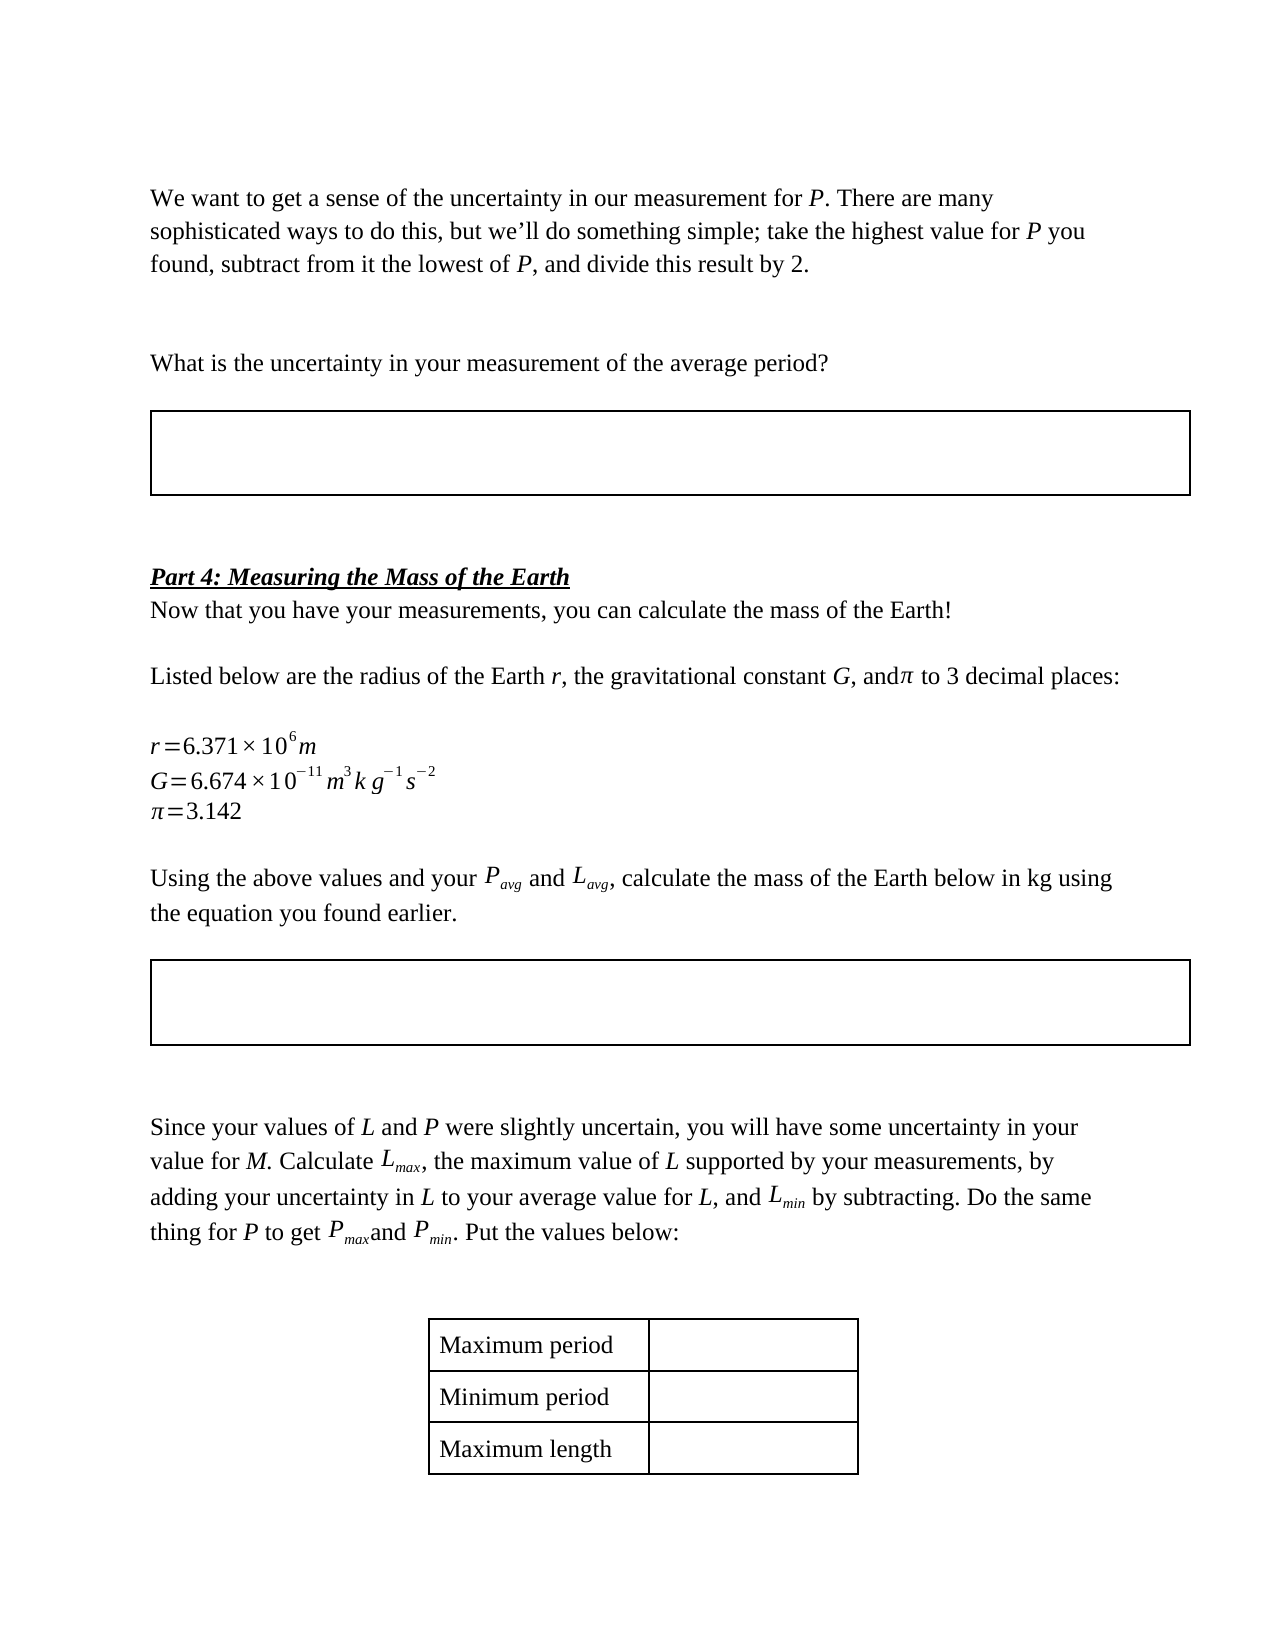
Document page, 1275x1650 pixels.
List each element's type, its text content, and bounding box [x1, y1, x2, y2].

table_cell Maximum length [430, 1423, 648, 1473]
table_cell [650, 1372, 857, 1421]
table_cell Minimum period [430, 1372, 648, 1421]
text Using the above values and your and , calculate the mass of the Earth below in kg using the equation you found earlier. [150, 862, 1125, 926]
text Now that you have your measurements, you can calculate the mass of the Earth! [150, 595, 1125, 624]
table_cell [650, 1423, 857, 1473]
table_header [650, 1320, 857, 1369]
text Part 4: Measuring the Mass of the Earth [150, 562, 1125, 591]
text What is the uncertainty in your measurement of the average period? [150, 348, 1125, 377]
table_header [152, 412, 1189, 494]
text Since your values of L and P were slightly uncertain, you will have some uncertainty in your value for M. Calculate , the maximum value of L supported by your measurements, by adding your uncertainty in L to your average value for L, and by subtracting. Do the same thing for P to get and . Put the values below: [150, 1112, 1125, 1247]
table_header [152, 961, 1189, 1044]
text Listed below are the radius of the Earth r, the gravitational constant G, and to 3 decimal places: [150, 661, 1125, 690]
text We want to get a sense of the uncertainty in our measurement for P. There are many sophisticated ways to do this, but we’ll do something simple; take the highest value for P you found, subtract from it the lowest of P, and divide this result by 2. [150, 183, 1125, 278]
table_header Maximum period [430, 1320, 648, 1369]
